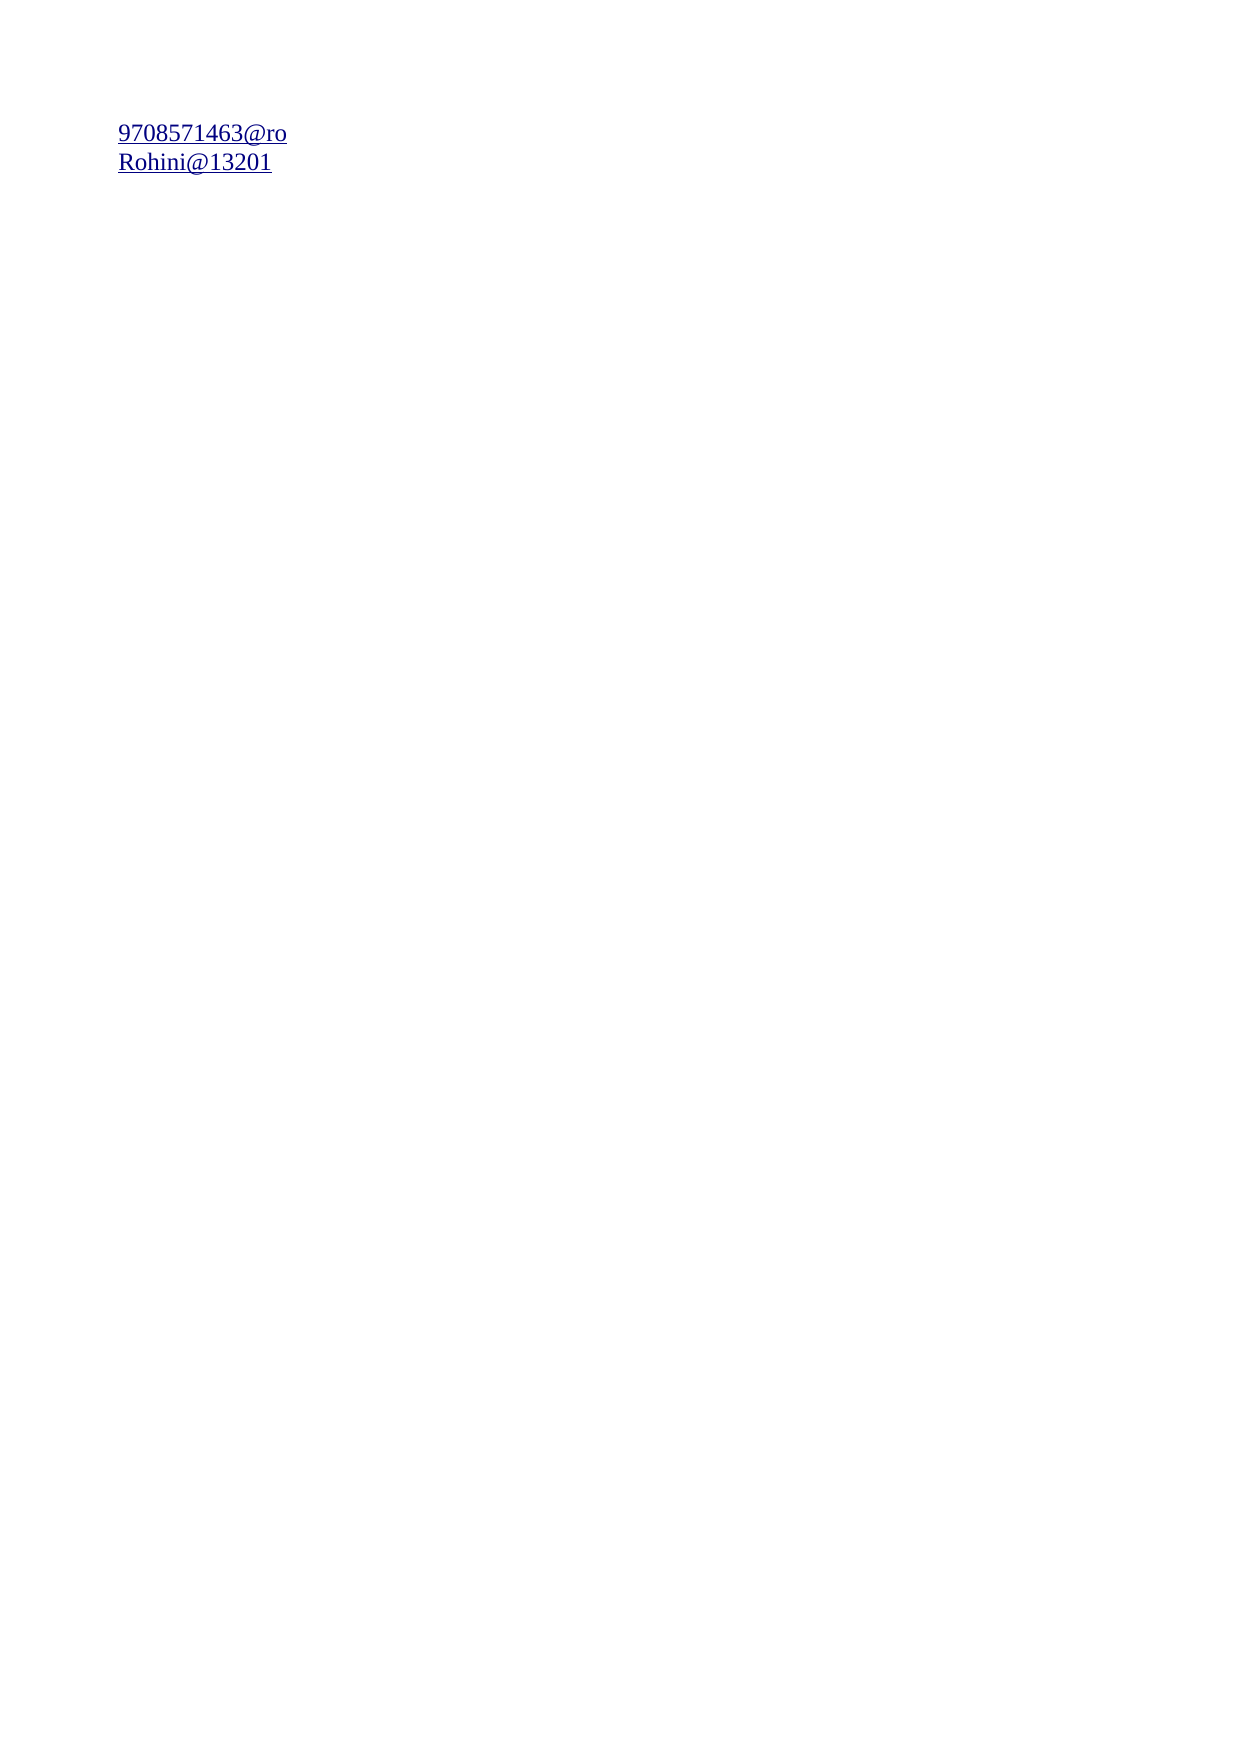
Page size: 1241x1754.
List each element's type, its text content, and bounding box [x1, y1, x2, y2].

text 9708571463@ro [118, 118, 1122, 147]
text Rohini@13201 [118, 147, 1122, 176]
